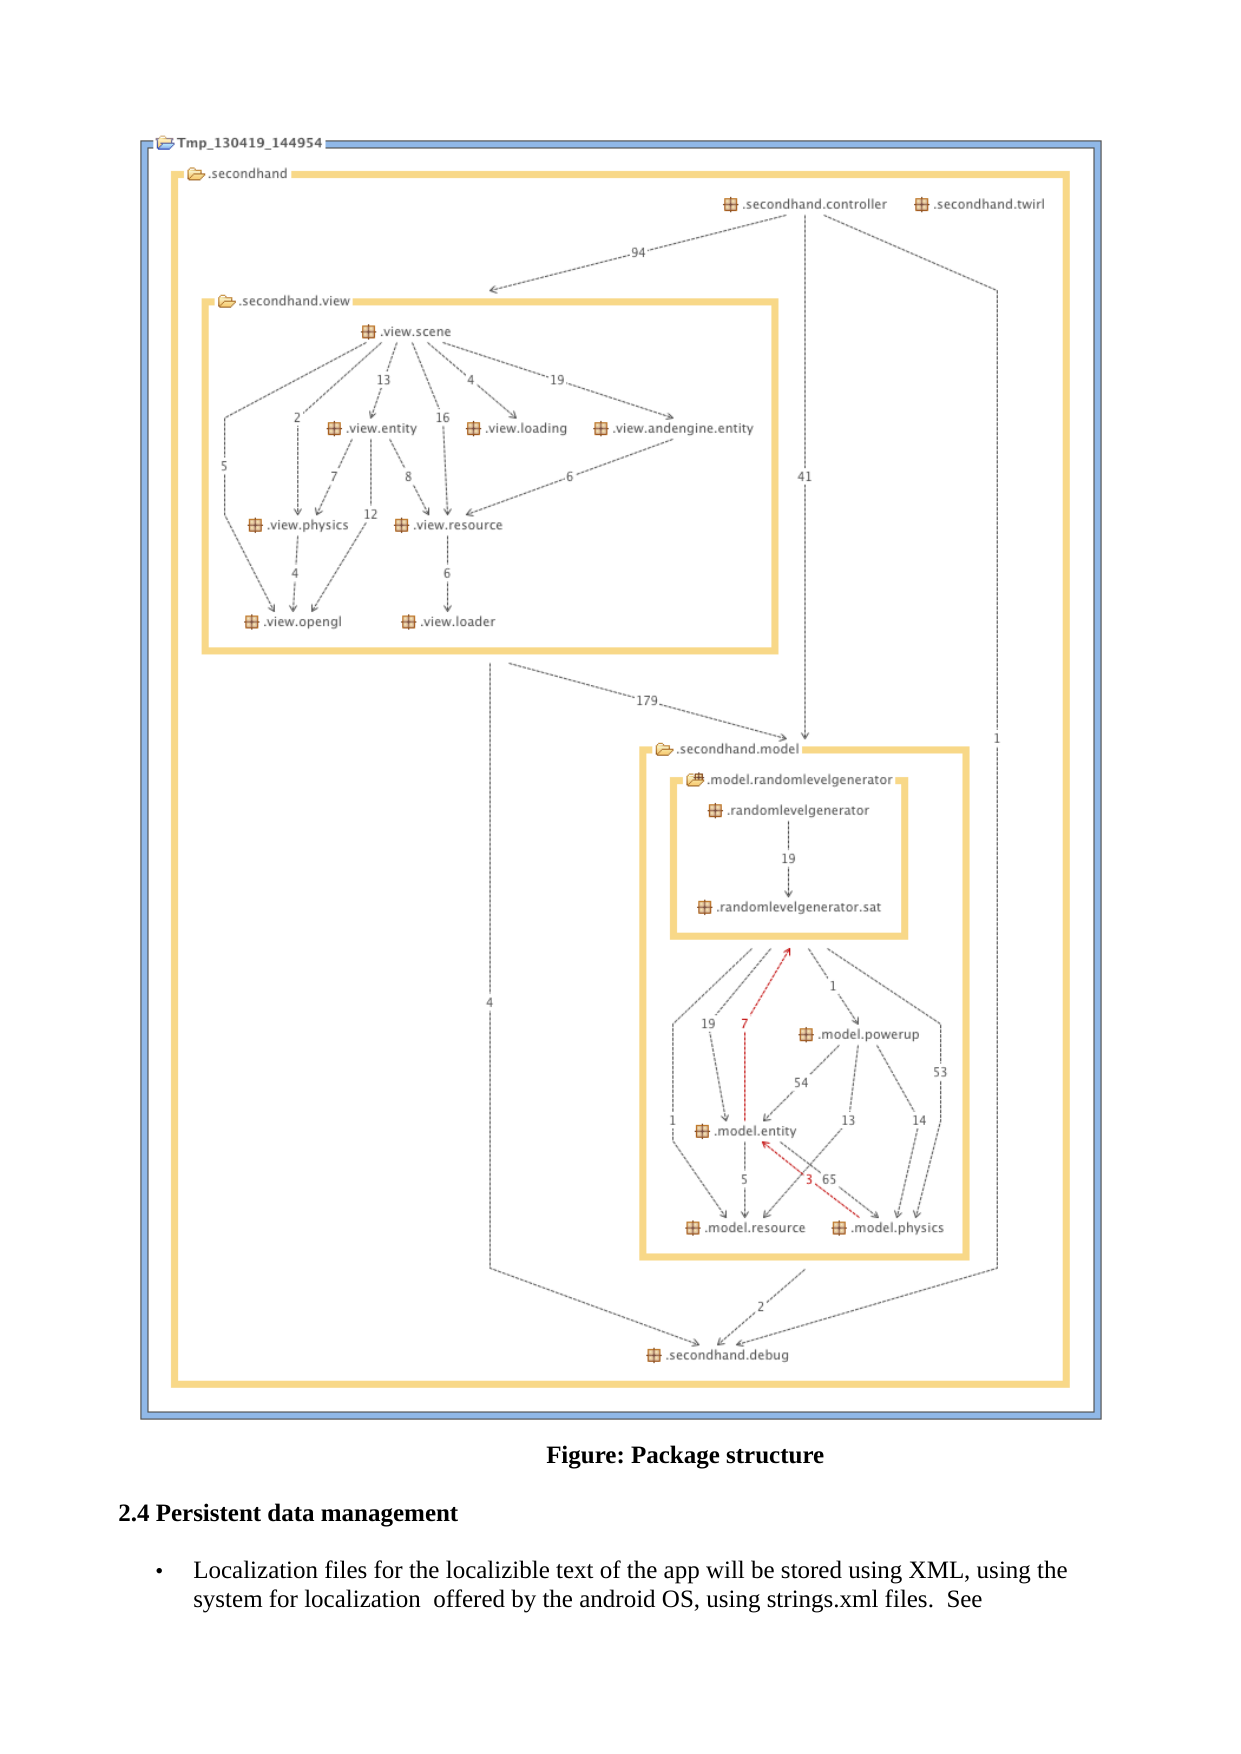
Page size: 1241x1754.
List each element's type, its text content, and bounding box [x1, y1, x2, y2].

text Figure: Package structure [118, 1441, 1122, 1469]
picture [118, 118, 1123, 1441]
text 2.4 Persistent data management [118, 1498, 1122, 1526]
list Localization files for the localizible text of the app will be stored using XML, using the system for localization offered by the android OS, using strings.xml files. See [156, 1555, 1122, 1613]
